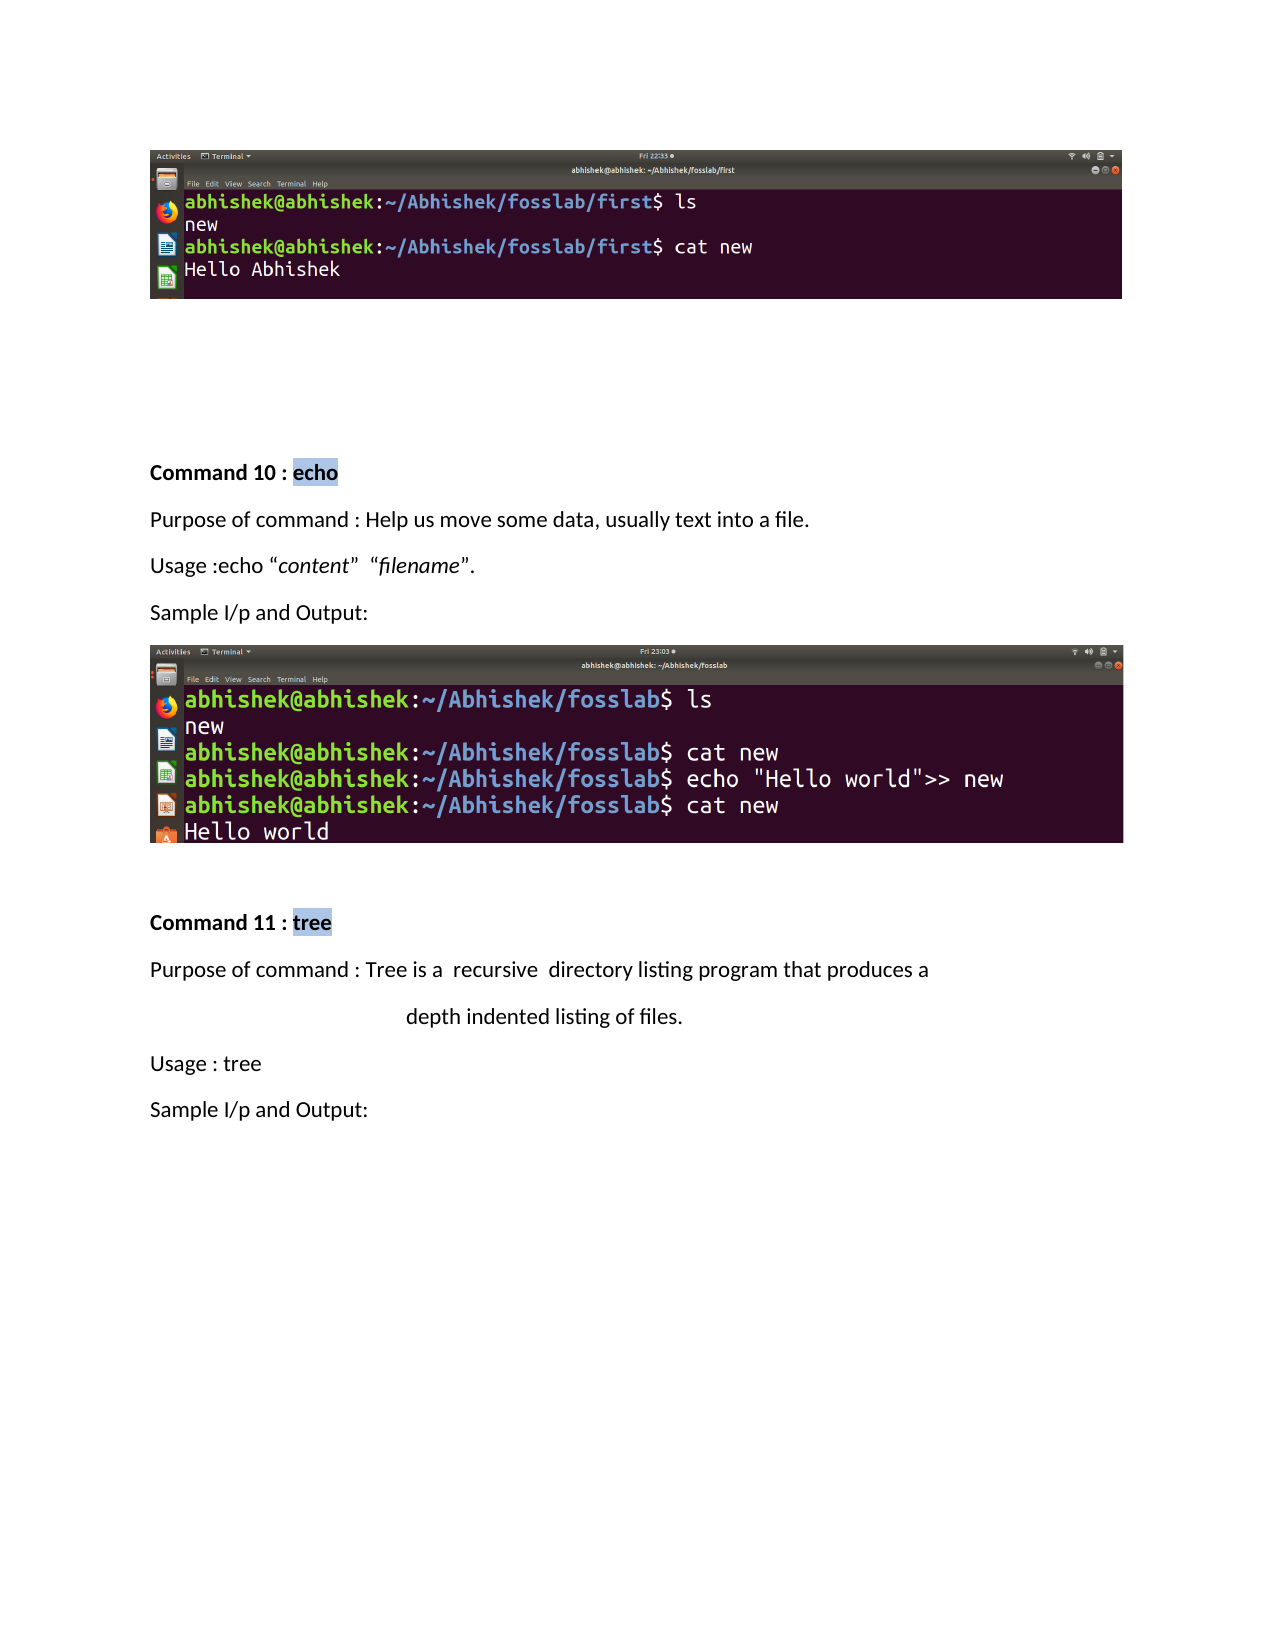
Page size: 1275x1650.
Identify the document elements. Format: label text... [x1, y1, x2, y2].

text Usage : tree [150, 1049, 1125, 1077]
text Usage :echo “content” “filename”. [150, 552, 1125, 580]
picture [150, 150, 1122, 299]
text Command 11 : tree [150, 908, 1125, 936]
text Sample I/p and Output: [150, 1096, 1125, 1123]
text Purpose of command : Tree is a recursive directory listing program that produces a [150, 955, 1125, 983]
text depth indented listing of files. [150, 1002, 1125, 1030]
text Sample I/p and Output: [150, 598, 1125, 627]
picture [150, 645, 1124, 843]
text Command 10 : echo [150, 458, 1125, 486]
text Purpose of command : Help us move some data, usually text into a file. [150, 505, 1125, 533]
